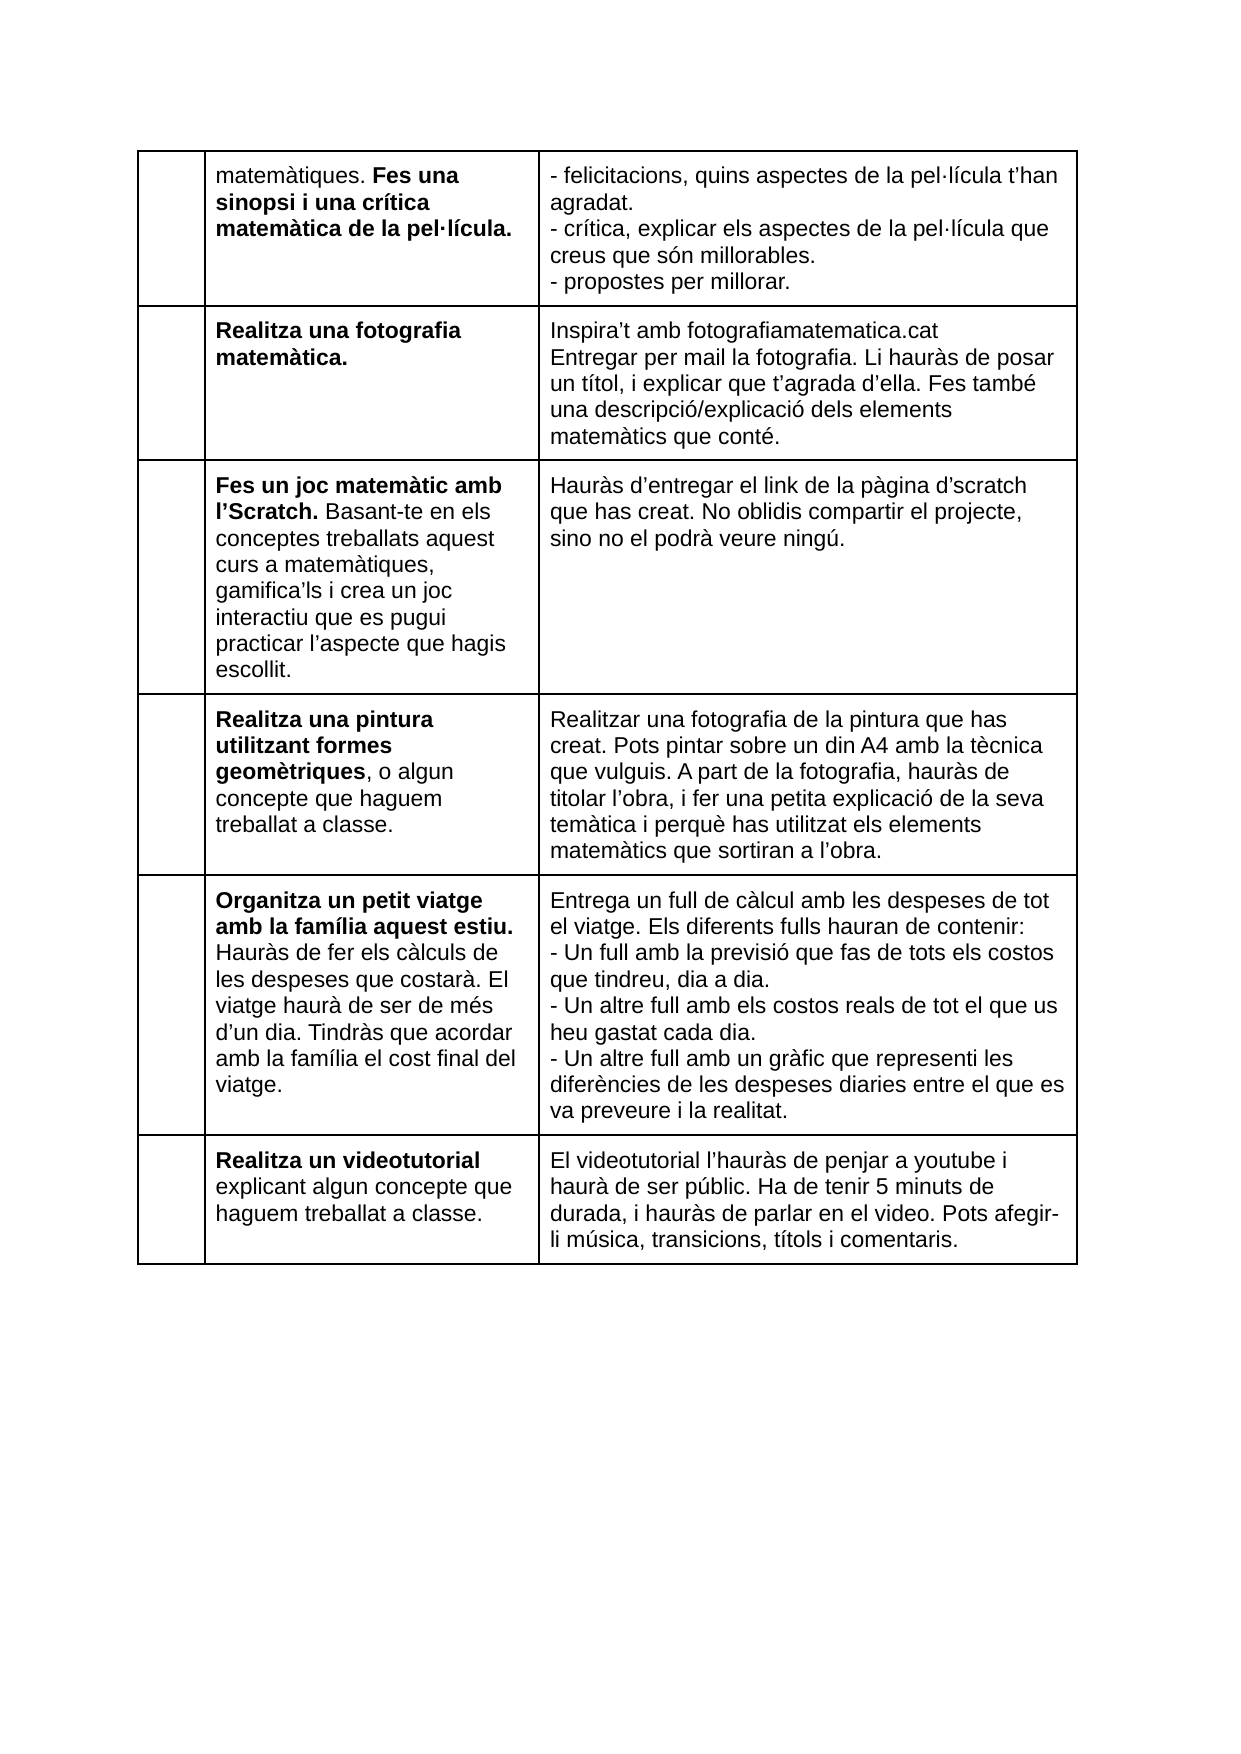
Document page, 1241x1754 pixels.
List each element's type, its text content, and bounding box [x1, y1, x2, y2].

table_cell Realitza un videotutorial explicant algun concepte que haguem treballat a classe. [206, 1136, 538, 1263]
table_cell Hauràs d’entregar el link de la pàgina d’scratch que has creat. No oblidis compartir el projecte, sino no el podrà veure ningú. [540, 461, 1076, 693]
table_cell Organitza un petit viatge amb la família aquest estiu. Hauràs de fer els càlculs de les despeses que costarà. El viatge haurà de ser de més d’un dia. Tindràs que acordar amb la família el cost final del viatge. [206, 876, 538, 1134]
table_cell Realitza una fotografia matemàtica. [206, 307, 538, 459]
table_cell El videotutorial l’hauràs de penjar a youtube i haurà de ser públic. Ha de tenir 5 minuts de durada, i hauràs de parlar en el video. Pots afegir-li música, transicions, títols i comentaris. [540, 1136, 1076, 1263]
table_cell [139, 307, 204, 459]
table_cell matemàtiques. Fes una sinopsi i una crítica matemàtica de la pel·lícula. [206, 152, 538, 305]
table_cell [139, 152, 204, 305]
table_cell Realitzar una fotografia de la pintura que has creat. Pots pintar sobre un din A4 amb la tècnica que vulguis. A part de la fotografia, hauràs de titolar l’obra, i fer una petita explicació de la seva temàtica i perquè has utilitzat els elements matemàtics que sortiran a l’obra. [540, 695, 1076, 874]
table_cell Inspira’t amb fotografiamatematica.cat Entregar per mail la fotografia. Li hauràs de posar un títol, i explicar que t’agrada d’ella. Fes també una descripció/explicació dels elements matemàtics que conté. [540, 307, 1076, 459]
table_cell Fes un joc matemàtic amb l’Scratch. Basant-te en els conceptes treballats aquest curs a matemàtiques, gamifica’ls i crea un joc interactiu que es pugui practicar l’aspecte que hagis escollit. [206, 461, 538, 693]
table_cell Realitza una pintura utilitzant formes geomètriques, o algun concepte que haguem treballat a classe. [206, 695, 538, 874]
table_cell [139, 1136, 204, 1263]
table_cell [139, 695, 204, 874]
table_cell - felicitacions, quins aspectes de la pel·lícula t’han agradat. - crítica, explicar els aspectes de la pel·lícula que creus que són millorables. - propostes per millorar. [540, 152, 1076, 305]
table_cell [139, 876, 204, 1134]
table_cell [139, 461, 204, 693]
table_cell Entrega un full de càlcul amb les despeses de tot el viatge. Els diferents fulls hauran de contenir: - Un full amb la previsió que fas de tots els costos que tindreu, dia a dia. - Un altre full amb els costos reals de tot el que us heu gastat cada dia. - Un altre full amb un gràfic que representi les diferències de les despeses diaries entre el que es va preveure i la realitat. [540, 876, 1076, 1134]
